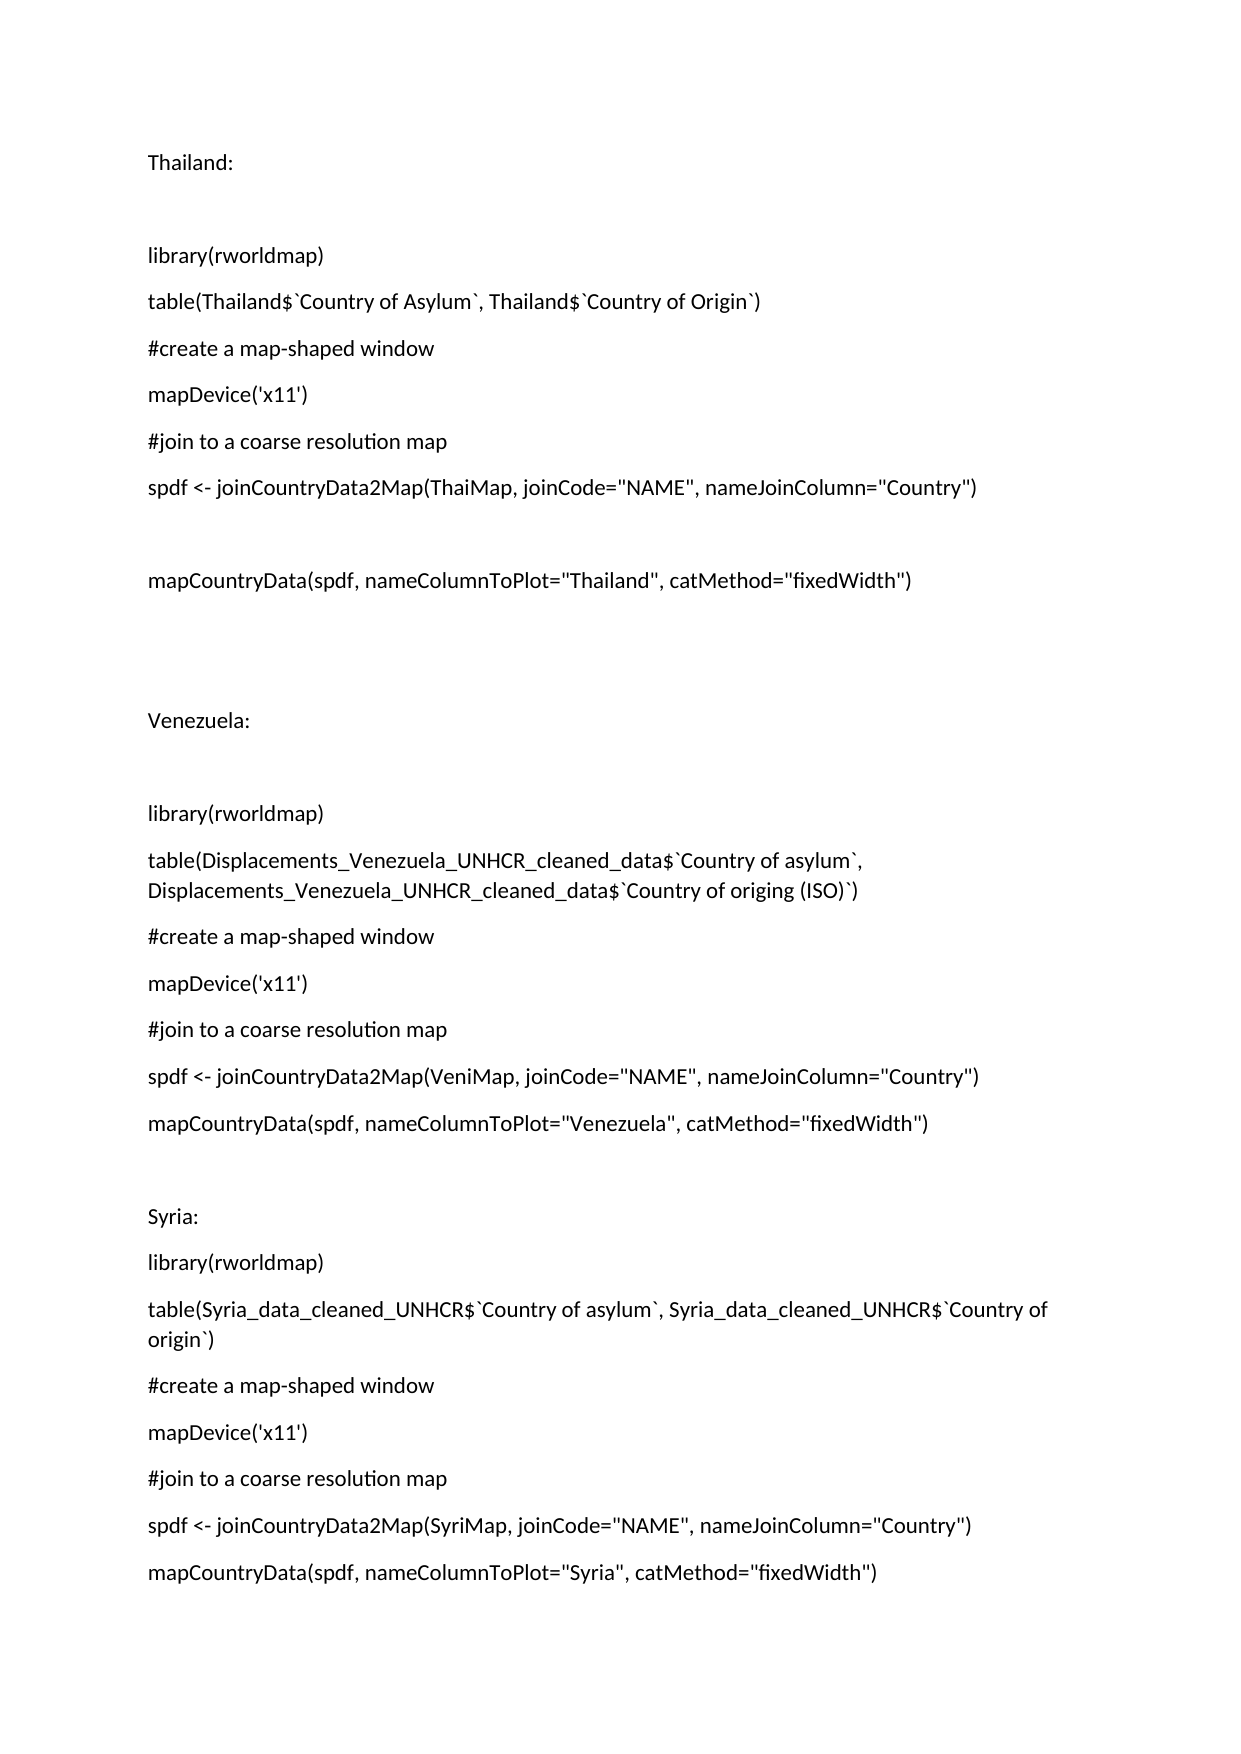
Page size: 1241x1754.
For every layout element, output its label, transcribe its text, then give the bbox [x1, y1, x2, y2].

text library(rworldmap) [148, 241, 1093, 269]
text Thailand: [148, 148, 1093, 176]
text #create a map-shaped window [148, 922, 1093, 951]
text mapDevice('x11') [148, 1418, 1093, 1446]
text table(Displacements_Venezuela_UNHCR_cleaned_data$`Country of asylum`, Displacements_Venezuela_UNHCR_cleaned_data$`Country of origing (ISO)`) [148, 846, 1093, 904]
text spdf <- joinCountryData2Map(ThaiMap, joinCode="NAME", nameJoinColumn="Country") [148, 473, 1093, 502]
text library(rworldmap) [148, 799, 1093, 827]
text mapDevice('x11') [148, 969, 1093, 997]
text mapCountryData(spdf, nameColumnToPlot="Venezuela", catMethod="fixedWidth") [148, 1109, 1093, 1137]
text Syria: [148, 1202, 1093, 1230]
text #create a map-shaped window [148, 334, 1093, 362]
text mapDevice('x11') [148, 380, 1093, 408]
text #create a map-shaped window [148, 1371, 1093, 1399]
text spdf <- joinCountryData2Map(VeniMap, joinCode="NAME", nameJoinColumn="Country") [148, 1062, 1093, 1090]
text #join to a coarse resolution map [148, 427, 1093, 455]
text table(Thailand$`Country of Asylum`, Thailand$`Country of Origin`) [148, 287, 1093, 315]
text mapCountryData(spdf, nameColumnToPlot="Thailand", catMethod="fixedWidth") [148, 567, 1093, 595]
text library(rworldmap) [148, 1248, 1093, 1276]
text table(Syria_data_cleaned_UNHCR$`Country of asylum`, Syria_data_cleaned_UNHCR$`Country of origin`) [148, 1295, 1093, 1353]
text mapCountryData(spdf, nameColumnToPlot="Syria", catMethod="fixedWidth") [148, 1558, 1093, 1586]
text #join to a coarse resolution map [148, 1464, 1093, 1493]
text Venezuela: [148, 706, 1093, 734]
text spdf <- joinCountryData2Map(SyriMap, joinCode="NAME", nameJoinColumn="Country") [148, 1511, 1093, 1539]
text #join to a coarse resolution map [148, 1016, 1093, 1044]
